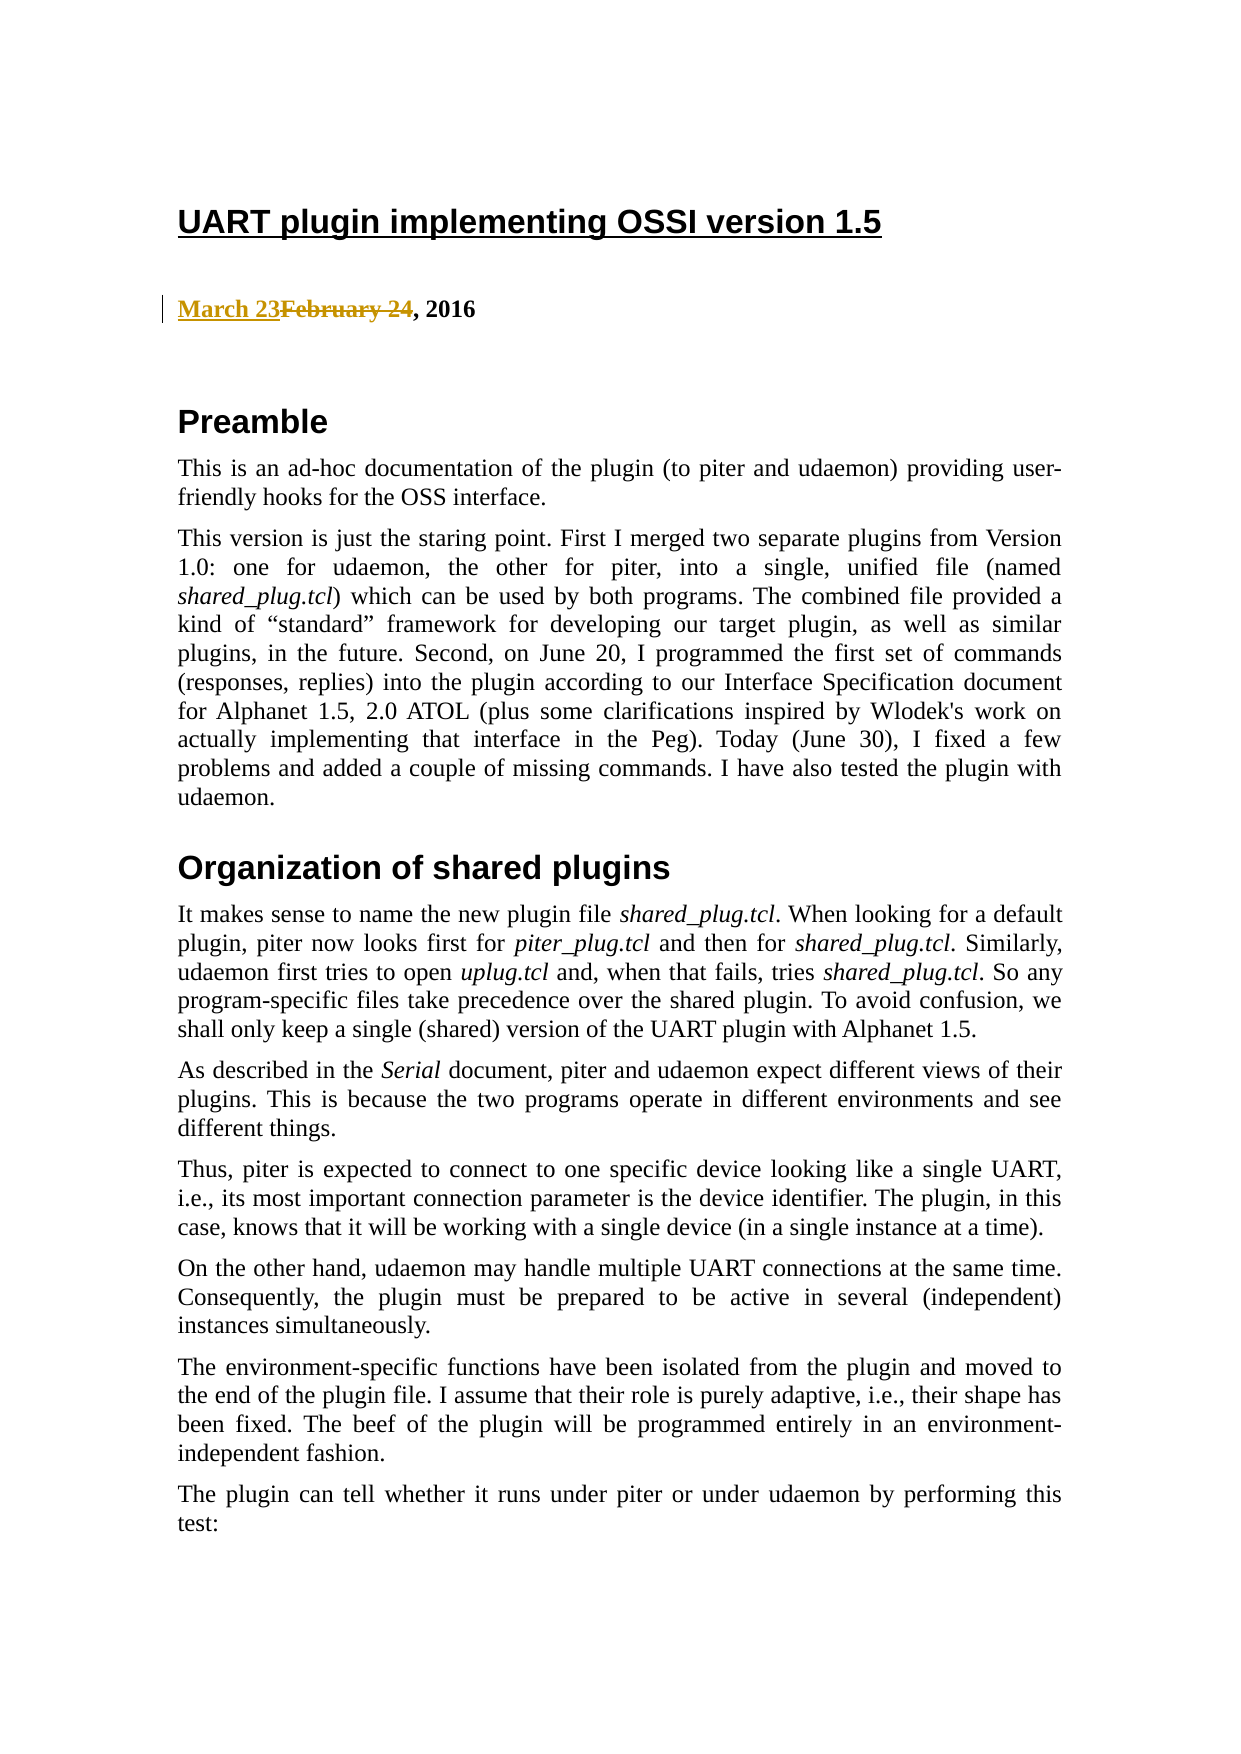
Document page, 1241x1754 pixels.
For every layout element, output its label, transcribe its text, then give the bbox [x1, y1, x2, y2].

text The plugin can tell whether it runs under piter or under udaemon by performing this test: [177, 1479, 1063, 1537]
subtitle UART plugin implementing OSSI version 1.5 [177, 202, 1063, 241]
text The environment-specific functions have been isolated from the plugin and moved to the end of the plugin file. I assume that their role is purely adaptive, i.e., their shape has been fixed. The beef of the plugin will be programmed entirely in an environment-independent fashion. [177, 1352, 1063, 1467]
text It makes sense to name the new plugin file shared_plug.tcl. When looking for a default plugin, piter now looks first for piter_plug.tcl and then for shared_plug.tcl. Similarly, udaemon first tries to open uplug.tcl and, when that fails, tries shared_plug.tcl. So any program-specific files take precedence over the shared plugin. To avoid confusion, we shall only keep a single (shared) version of the UART plugin with Alphanet 1.5. [177, 899, 1063, 1043]
text This version is just the staring point. First I merged two separate plugins from Version 1.0: one for udaemon, the other for piter, into a single, unified file (named shared_plug.tcl) which can be used by both programs. The combined file provided a kind of “standard” framework for developing our target plugin, as well as similar plugins, in the future. Second, on June 20, I programmed the first set of commands (responses, replies) into the plugin according to our Interface Specification document for Alphanet 1.5, 2.0 ATOL (plus some clarifications inspired by Wlodek's work on actually implementing that interface in the Peg). Today (June 30), I fixed a few problems and added a couple of missing commands. I have also tested the plugin with udaemon. [177, 523, 1063, 811]
subtitle Preamble [177, 402, 1063, 441]
subtitle Organization of shared plugins [177, 848, 1063, 887]
text This is an ad-hoc documentation of the plugin (to piter and udaemon) providing user-friendly hooks for the OSS interface. [177, 453, 1063, 511]
text As described in the Serial document, piter and udaemon expect different views of their plugins. This is because the two programs operate in different environments and see different things. [177, 1056, 1063, 1142]
text March 23, 2016 [177, 294, 1063, 323]
text Thus, piter is expected to connect to one specific device looking like a single UART, i.e., its most important connection parameter is the device identifier. The plugin, in this case, knows that it will be working with a single device (in a single instance at a time). [177, 1154, 1063, 1241]
text On the other hand, udaemon may handle multiple UART connections at the same time. Consequently, the plugin must be prepared to be active in several (independent) instances simultaneously. [177, 1253, 1063, 1339]
